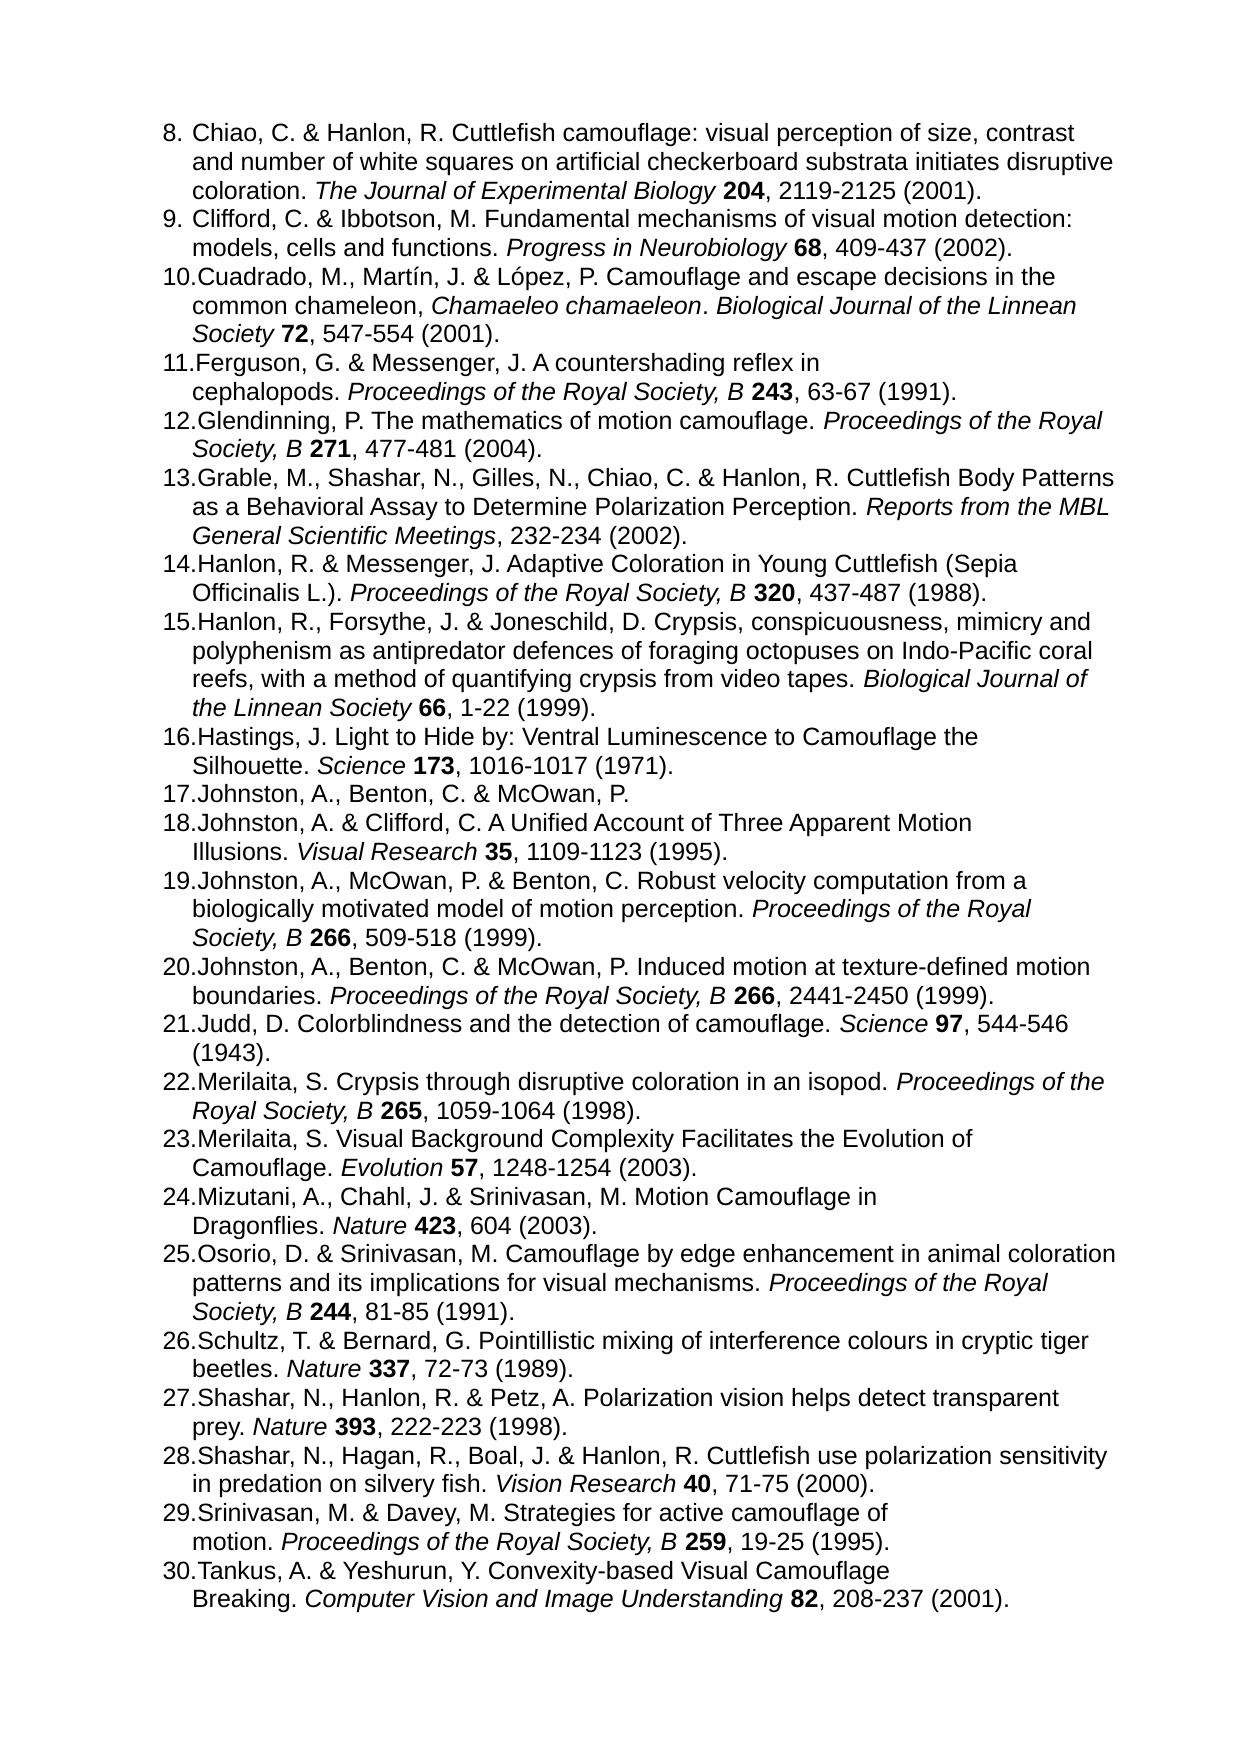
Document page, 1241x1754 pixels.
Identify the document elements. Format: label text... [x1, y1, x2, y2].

list Mizutani, A., Chahl, J. & Srinivasan, M. Motion Camouflage in Dragonflies. Nature 423, 604 (2003). [162, 1182, 1122, 1239]
list Tankus, A. & Yeshurun, Y. Convexity-based Visual Camouflage Breaking. Computer Vision and Image Understanding 82, 208-237 (2001). [162, 1556, 1122, 1613]
list Osorio, D. & Srinivasan, M. Camouflage by edge enhancement in animal coloration patterns and its implications for visual mechanisms. Proceedings of the Royal Society, B 244, 81-85 (1991). [162, 1239, 1122, 1326]
list Hanlon, R. & Messenger, J. Adaptive Coloration in Young Cuttlefish (Sepia Officinalis L.). Proceedings of the Royal Society, B 320, 437-487 (1988). [162, 549, 1122, 607]
list Schultz, T. & Bernard, G. Pointillistic mixing of interference colours in cryptic tiger beetles. Nature 337, 72-73 (1989). [162, 1326, 1122, 1383]
list Cuadrado, M., Martín, J. & López, P. Camouflage and escape decisions in the common chameleon, Chamaeleo chamaeleon. Biological Journal of the Linnean Society 72, 547-554 (2001). [162, 262, 1122, 348]
list Hanlon, R., Forsythe, J. & Joneschild, D. Crypsis, conspicuousness, mimicry and polyphenism as antipredator defences of foraging octopuses on Indo-Pacific coral reefs, with a method of quantifying crypsis from video tapes. Biological Journal of the Linnean Society 66, 1-22 (1999). [162, 607, 1122, 722]
list Shashar, N., Hagan, R., Boal, J. & Hanlon, R. Cuttlefish use polarization sensitivity in predation on silvery fish. Vision Research 40, 71-75 (2000). [162, 1441, 1122, 1498]
list Merilaita, S. Visual Background Complexity Facilitates the Evolution of Camouflage. Evolution 57, 1248-1254 (2003). [162, 1124, 1122, 1182]
list Johnston, A., Benton, C. & McOwan, P. [162, 779, 1122, 808]
list Shashar, N., Hanlon, R. & Petz, A. Polarization vision helps detect transparent prey. Nature 393, 222-223 (1998). [162, 1383, 1122, 1441]
list Johnston, A., Benton, C. & McOwan, P. Induced motion at texture-defined motion boundaries. Proceedings of the Royal Society, B 266, 2441-2450 (1999). [162, 952, 1122, 1009]
list Srinivasan, M. & Davey, M. Strategies for active camouflage of motion. Proceedings of the Royal Society, B 259, 19-25 (1995). [162, 1498, 1122, 1556]
list Clifford, C. & Ibbotson, M. Fundamental mechanisms of visual motion detection: models, cells and functions. Progress in Neurobiology 68, 409-437 (2002). [162, 204, 1122, 262]
list Chiao, C. & Hanlon, R. Cuttlefish camouflage: visual perception of size, contrast and number of white squares on artificial checkerboard substrata initiates disruptive coloration. The Journal of Experimental Biology 204, 2119-2125 (2001). [162, 118, 1122, 204]
list Glendinning, P. The mathematics of motion camouflage. Proceedings of the Royal Society, B 271, 477-481 (2004). [162, 406, 1122, 463]
list Grable, M., Shashar, N., Gilles, N., Chiao, C. & Hanlon, R. Cuttlefish Body Patterns as a Behavioral Assay to Determine Polarization Perception. Reports from the MBL General Scientific Meetings, 232-234 (2002). [162, 463, 1122, 549]
list Ferguson, G. & Messenger, J. A countershading reflex in cephalopods. Proceedings of the Royal Society, B 243, 63-67 (1991). [162, 348, 1122, 406]
list Johnston, A., McOwan, P. & Benton, C. Robust velocity computation from a biologically motivated model of motion perception. Proceedings of the Royal Society, B 266, 509-518 (1999). [162, 866, 1122, 952]
list Johnston, A. & Clifford, C. A Unified Account of Three Apparent Motion Illusions. Visual Research 35, 1109-1123 (1995). [162, 808, 1122, 866]
list Judd, D. Colorblindness and the detection of camouflage. Science 97, 544-546 (1943). [162, 1009, 1122, 1067]
list Merilaita, S. Crypsis through disruptive coloration in an isopod. Proceedings of the Royal Society, B 265, 1059-1064 (1998). [162, 1067, 1122, 1124]
list Hastings, J. Light to Hide by: Ventral Luminescence to Camouflage the Silhouette. Science 173, 1016-1017 (1971). [162, 722, 1122, 779]
